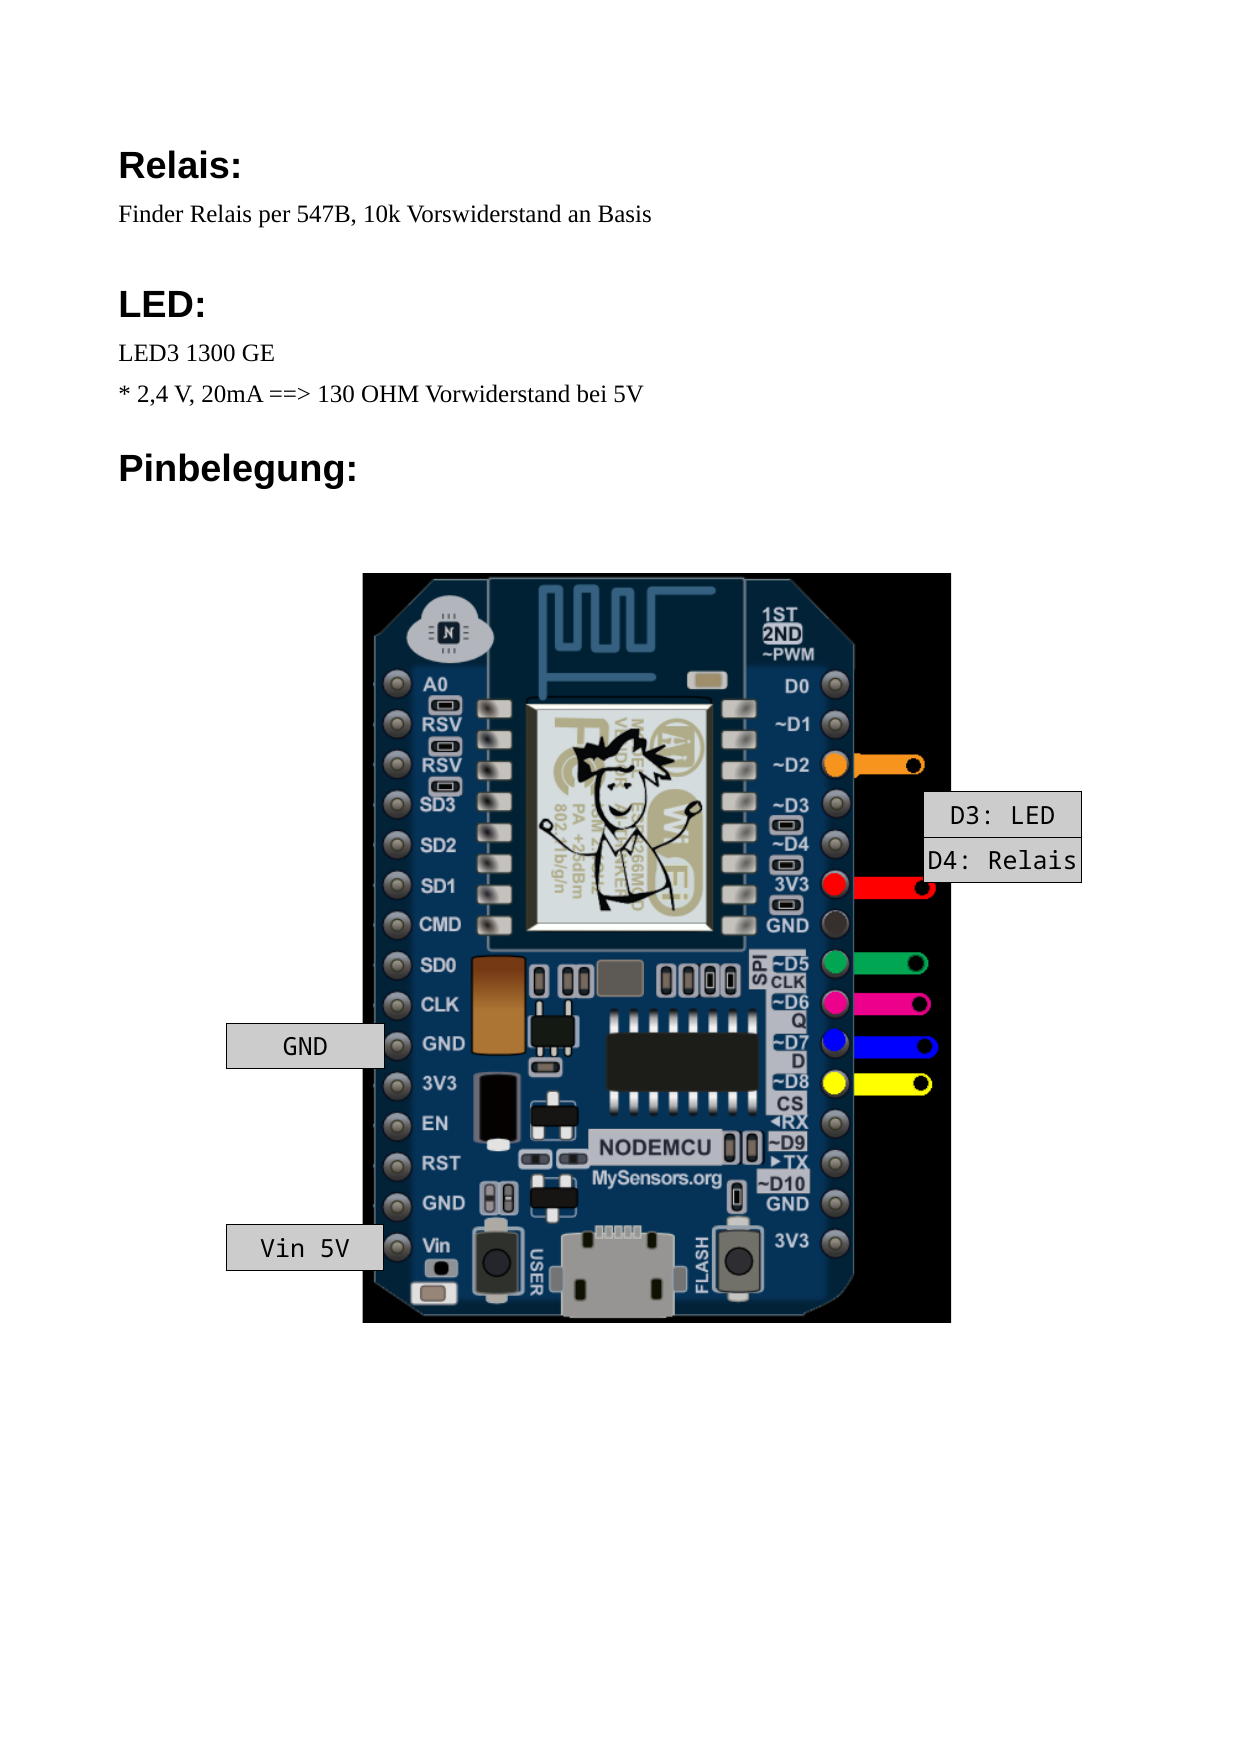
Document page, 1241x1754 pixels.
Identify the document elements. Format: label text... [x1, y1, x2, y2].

picture [362, 573, 952, 1323]
text * 2,4 V, 20mA ==> 130 OHM Vorwiderstand bei 5V [118, 379, 1122, 408]
text LED3 1300 GE [118, 338, 1122, 367]
subtitle LED: [118, 282, 1122, 325]
text Finder Relais per 547B, 10k Vorswiderstand an Basis [118, 199, 1122, 228]
subtitle Pinbelegung: [118, 445, 1122, 489]
subtitle Relais: [118, 143, 1122, 187]
